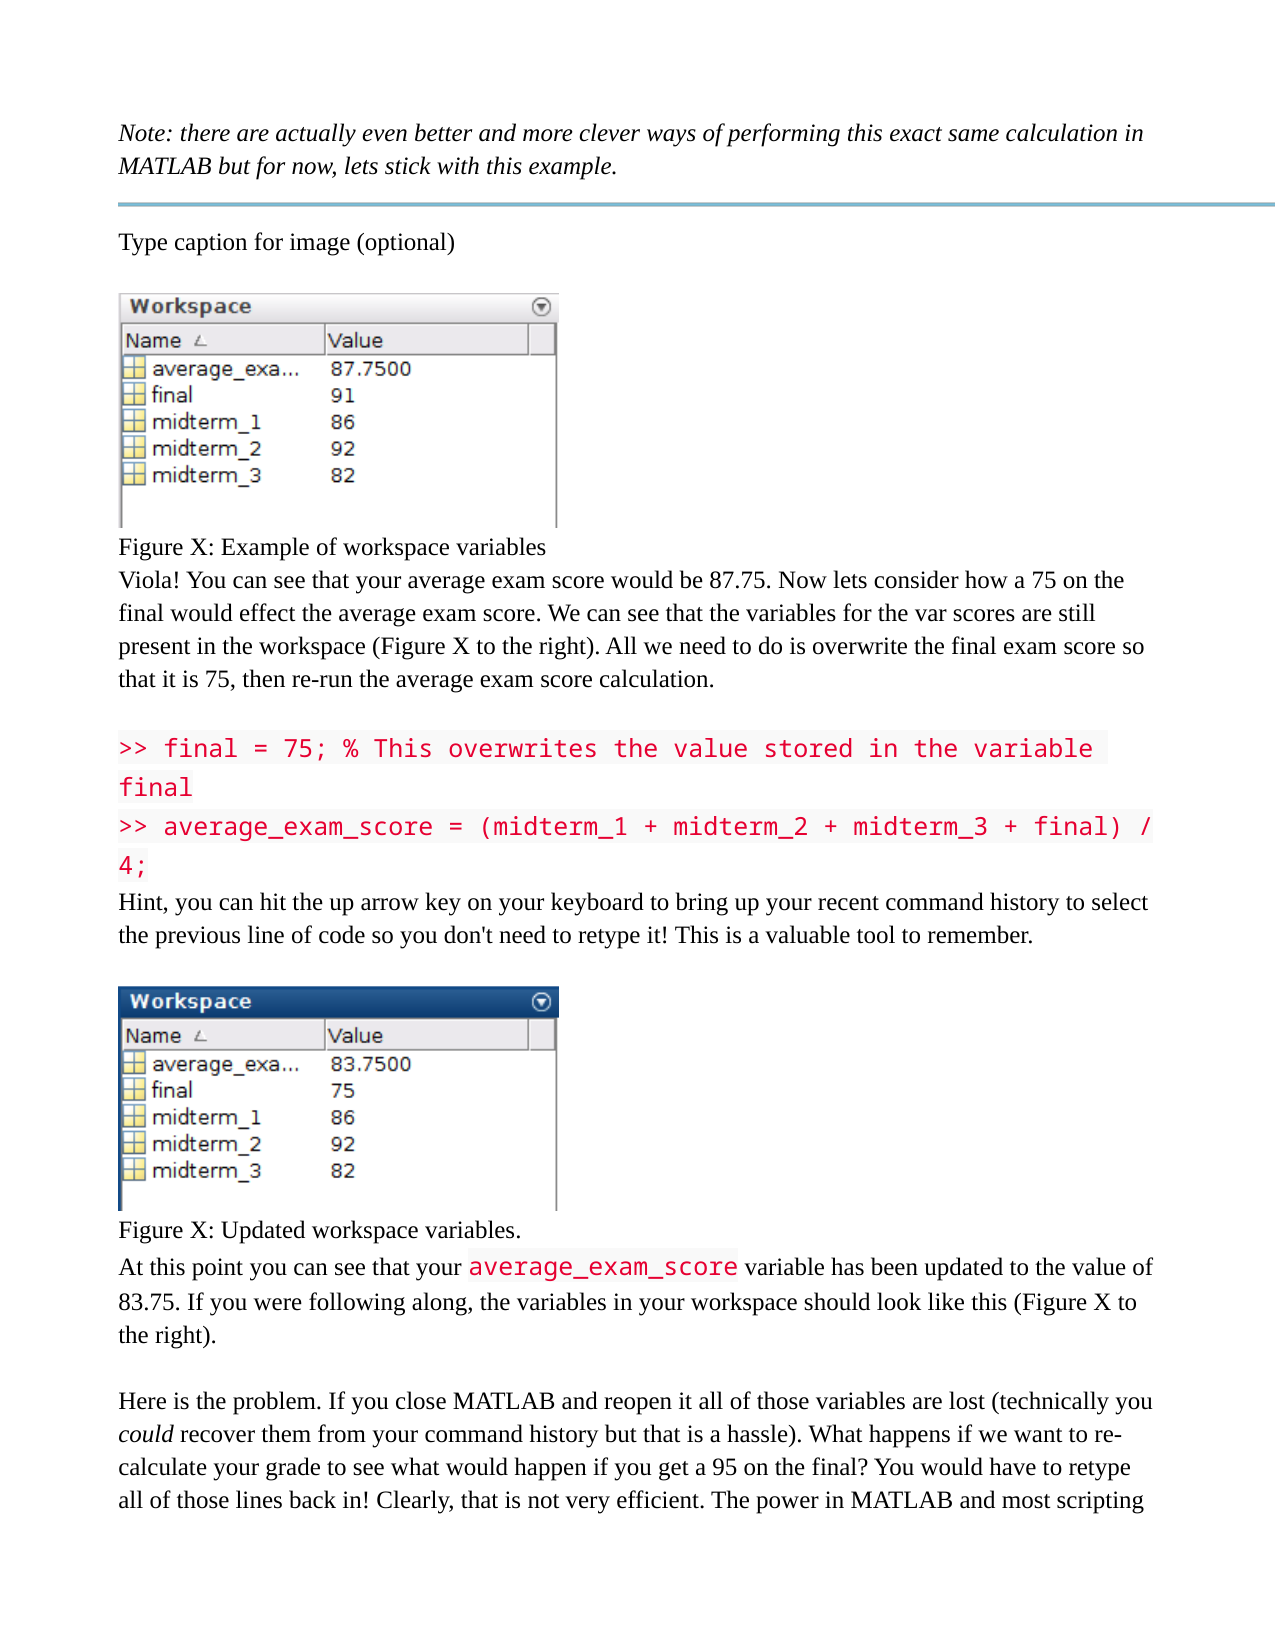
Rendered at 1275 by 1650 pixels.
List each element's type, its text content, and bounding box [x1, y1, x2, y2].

text Figure X: Example of workspace variables [118, 532, 1157, 561]
text At this point you can see that your average_exam_score variable has been updated to the value of 83.75. If you were following along, the variables in your workspace should look like this (Figure X to the right). [118, 1248, 1157, 1348]
text Viola! You can see that your average exam score would be 87.75. Now lets consider how a 75 on the final would effect the average exam score. We can see that the variables for the var scores are still present in the workspace (Figure X to the right). All we need to do is overwrite the final exam score so that it is 75, then re-run the average exam score calculation. [118, 565, 1157, 693]
text Here is the problem. If you close MATLAB and reopen it all of those variables are lost (technically you could recover them from your command history but that is a hassle). What happens if we want to re-calculate your grade to see what would happen if you get a 95 on the final? You would have to retype all of those lines back in! Clearly, that is not very efficient. The power in MATLAB and most scripting [118, 1386, 1157, 1513]
picture [118, 293, 559, 528]
text >> average_exam_score = (midterm_1 + midterm_2 + midterm_3 + final) / 4; [118, 809, 1157, 882]
text Type caption for image (optional) [118, 227, 1157, 256]
text Note: there are actually even better and more clever ways of performing this exact same calculation in MATLAB but for now, lets stick with this example. [118, 118, 1157, 180]
picture [118, 986, 559, 1211]
text Figure X: Updated workspace variables. [118, 1215, 1157, 1244]
text >> final = 75; % This overwrites the value stored in the variable final [118, 730, 1157, 803]
picture [118, 184, 1275, 224]
text Hint, you can hit the up arrow key on your keyboard to bring up your recent command history to select the previous line of code so you don't need to retype it! This is a valuable tool to remember. [118, 887, 1157, 949]
